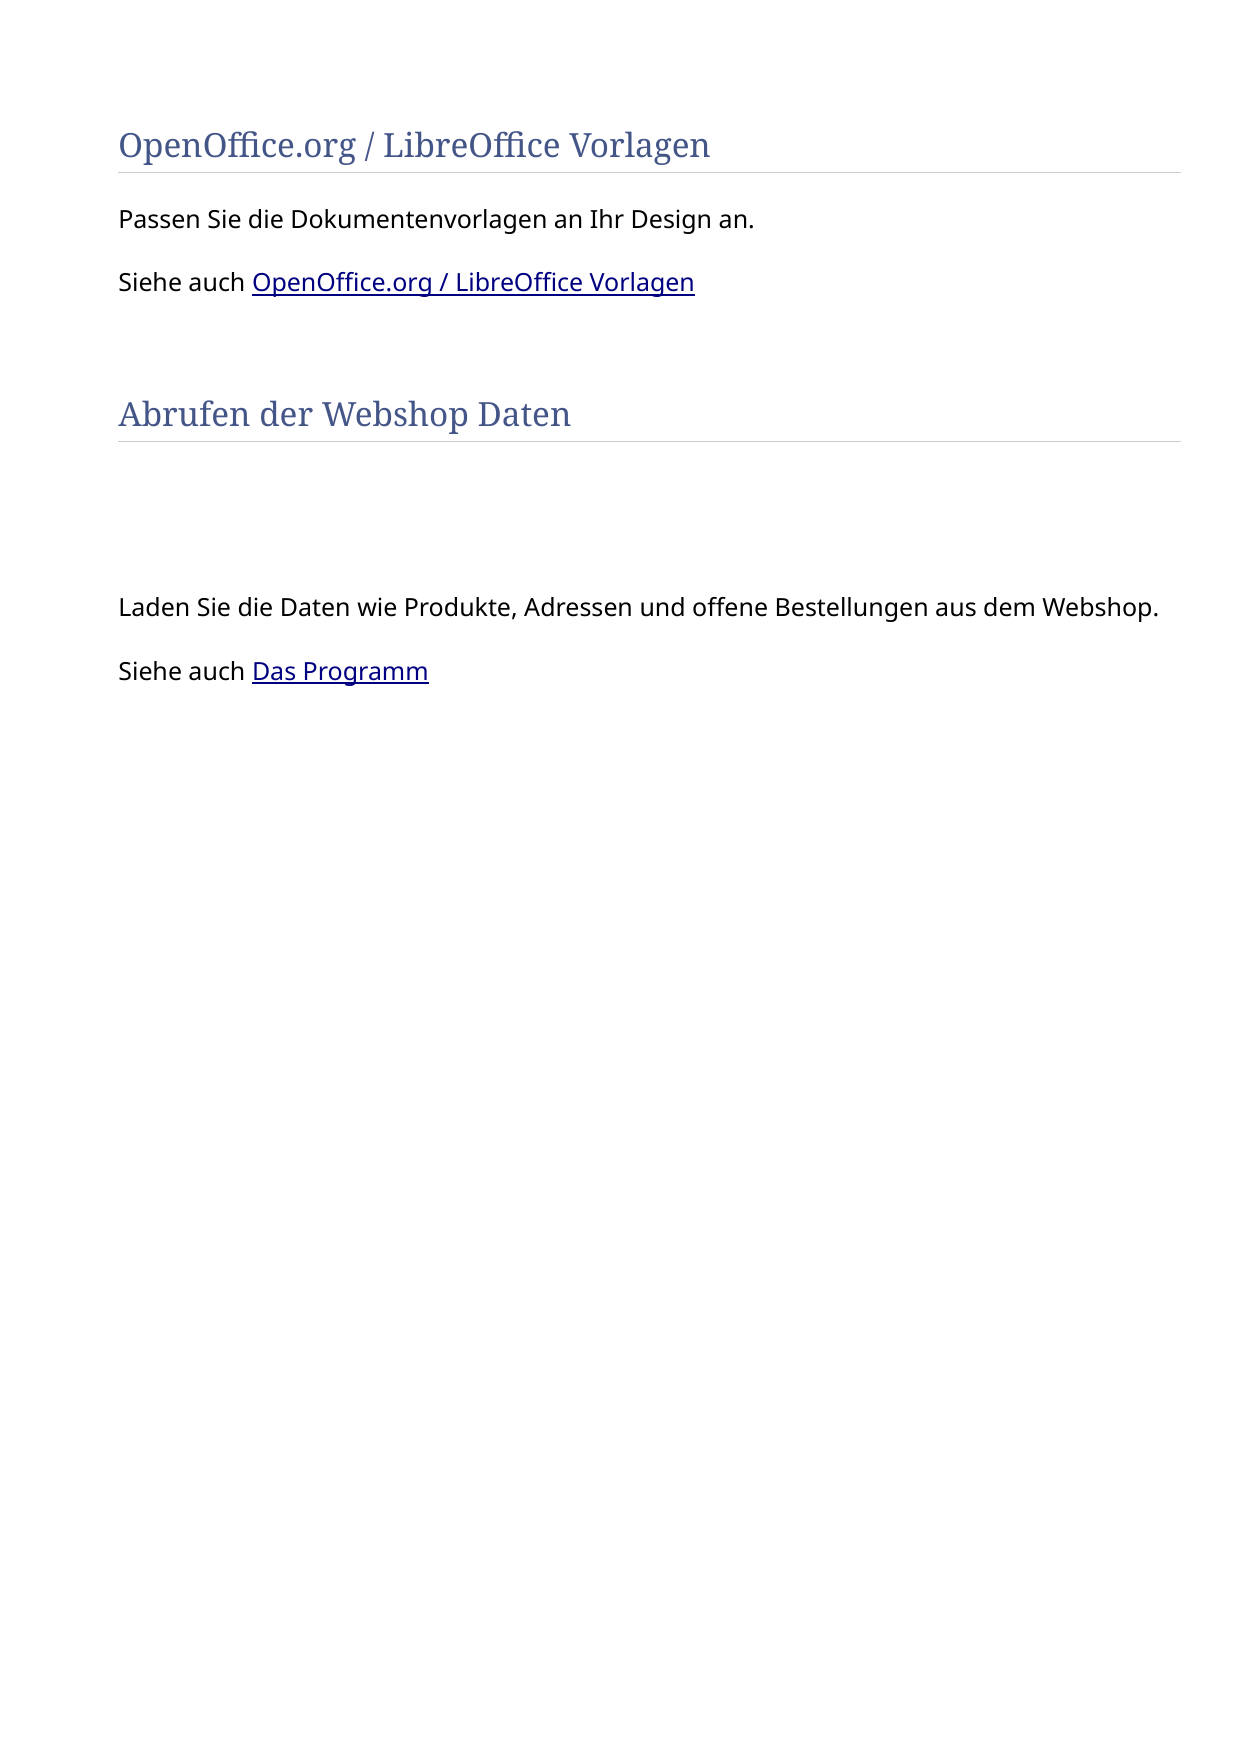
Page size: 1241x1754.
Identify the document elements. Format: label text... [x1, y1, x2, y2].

subtitle Abrufen der Webshop Daten [118, 391, 1181, 441]
text Passen Sie die Dokumentenvorlagen an Ihr Design an. [118, 201, 1181, 235]
text Siehe auch Das Programm [118, 653, 1181, 687]
text Siehe auch OpenOffice.org / LibreOffice Vorlagen [118, 265, 1181, 299]
text Laden Sie die Daten wie Produkte, Adressen und offene Bestellungen aus dem Webshop. [118, 590, 1181, 624]
subtitle OpenOffice.org / LibreOffice Vorlagen [118, 122, 1181, 172]
